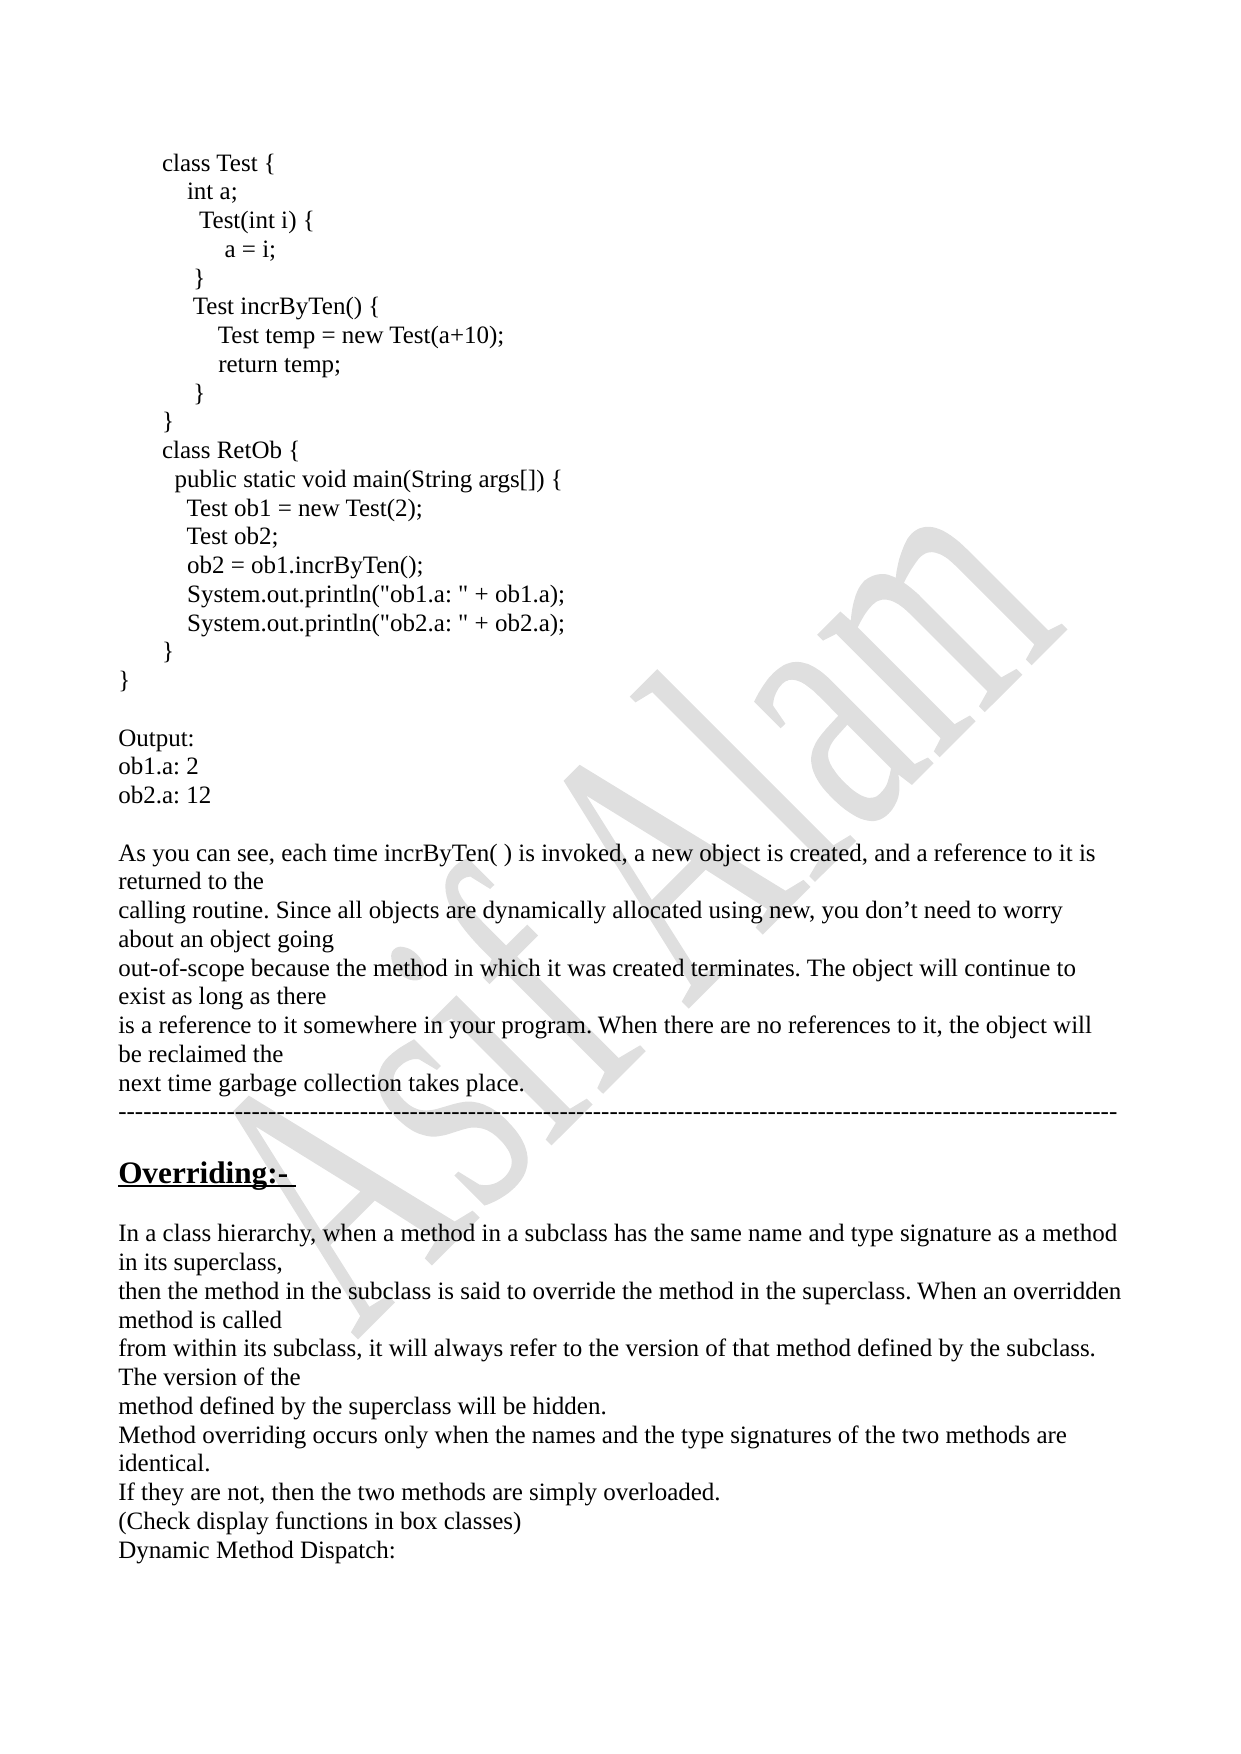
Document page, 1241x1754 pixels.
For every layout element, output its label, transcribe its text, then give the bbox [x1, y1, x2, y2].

text class Test { [118, 148, 1122, 176]
text } [118, 378, 1122, 406]
text [770, 780, 843, 809]
text } [118, 665, 782, 694]
text [1033, 636, 1122, 665]
text [859, 608, 931, 636]
text In a class hierarchy, when a method in a subclass has the same name and type signature as a method in its superclass, [118, 1218, 334, 1276]
text [868, 636, 960, 665]
text [741, 751, 816, 780]
text As you can see, each time incrByTen( ) is invoked, a new object is created, and a reference to it is returned to the [614, 838, 690, 895]
text System.out.println("ob1.a: " + ob1.a); [118, 579, 865, 608]
text [713, 723, 830, 751]
text calling routine. Since all objects are dynamically allocated using new, you don’t need to worry about an object going [461, 895, 670, 953]
text then the method in the subclass is said to override the method in the superclass. When an overridden method is called [118, 1276, 359, 1333]
text [905, 579, 996, 608]
text [947, 723, 1122, 751]
text class RetOb { [118, 435, 1122, 464]
text Test ob2; [118, 521, 1122, 550]
text next time garbage collection takes place. [394, 1068, 528, 1096]
text is a reference to it somewhere in your program. When there are no references to it, the object will be reclaimed the [572, 1010, 1122, 1068]
text from within its subclass, it will always refer to the version of that method defined by the subclass. The version of the [118, 1333, 1122, 1391]
text next time garbage collection takes place. [118, 1068, 380, 1096]
text out-of-scope because the method in which it was created terminates. The object will continue to exist as long as there [118, 953, 541, 1010]
text } [118, 636, 866, 665]
text In a class hierarchy, when a method in a subclass has the same name and type signature as a method in its superclass, [331, 1218, 1122, 1276]
text ------------------------------------------------------------------------------------------------------------------------ [559, 1096, 1122, 1125]
text As you can see, each time incrByTen( ) is invoked, a new object is created, and a reference to it is returned to the [118, 838, 634, 895]
text ------------------------------------------------------------------------------------------------------------------------ [252, 1096, 403, 1125]
text [897, 665, 987, 694]
text [829, 751, 890, 780]
text As you can see, each time incrByTen( ) is invoked, a new object is created, and a reference to it is returned to the [701, 838, 1122, 895]
text Overriding:- [118, 1154, 277, 1185]
text [777, 680, 815, 694]
text is a reference to it somewhere in your program. When there are no references to it, the object will be reclaimed the [118, 1010, 500, 1068]
text [903, 751, 1122, 780]
text a = i; [118, 234, 1122, 263]
text ob1.a: 2 [118, 751, 739, 780]
text method defined by the superclass will be hidden. [118, 1391, 1122, 1420]
text [829, 726, 872, 751]
text (Check display functions in box classes) [118, 1506, 1122, 1535]
text [844, 780, 887, 797]
text Test(int i) { [118, 205, 1122, 234]
text [990, 665, 1122, 694]
text then the method in the subclass is said to override the method in the superclass. When an overridden method is called [351, 1276, 1122, 1333]
text [961, 636, 1033, 665]
text [1027, 608, 1122, 636]
text Method overriding occurs only when the names and the type signatures of the two methods are identical. [118, 1420, 1122, 1477]
text [875, 723, 940, 751]
text [813, 665, 895, 694]
text Overriding:- [347, 1154, 511, 1190]
text next time garbage collection takes place. [531, 1068, 1122, 1096]
text [933, 608, 1024, 636]
text is a reference to it somewhere in your program. When there are no references to it, the object will be reclaimed the [473, 1010, 599, 1068]
text public static void main(String args[]) { [118, 464, 1122, 493]
text ------------------------------------------------------------------------------------------------------------------------ [118, 1096, 247, 1125]
text Test ob1 = new Test(2); [118, 493, 1122, 521]
text Overriding:- [514, 1154, 1122, 1190]
text [589, 798, 606, 809]
text [607, 780, 768, 809]
text [894, 780, 1122, 809]
text return temp; [118, 349, 1122, 378]
text [907, 553, 967, 579]
text calling routine. Since all objects are dynamically allocated using new, you don’t need to worry about an object going [665, 895, 1122, 953]
text } [118, 406, 1122, 435]
text ob2.a: 12 [118, 780, 580, 809]
text If they are not, then the two methods are simply overloaded. [118, 1477, 1122, 1506]
text calling routine. Since all objects are dynamically allocated using new, you don’t need to worry about an object going [118, 895, 484, 953]
text } [118, 263, 1122, 291]
text int a; [118, 176, 1122, 205]
text out-of-scope because the method in which it was created terminates. The object will continue to exist as long as there [518, 953, 1122, 1010]
text Test temp = new Test(a+10); [118, 320, 1122, 349]
text [969, 550, 1122, 579]
text System.out.println("ob2.a: " + ob2.a); [118, 608, 852, 636]
text Output: [118, 723, 710, 751]
text ------------------------------------------------------------------------------------------------------------------------ [402, 1096, 555, 1125]
text [998, 579, 1122, 608]
text Test incrByTen() { [118, 291, 1122, 320]
text Dynamic Method Dispatch: [118, 1535, 1122, 1563]
text ob2 = ob1.incrByTen(); [118, 550, 901, 579]
text Overriding:- [274, 1154, 356, 1190]
